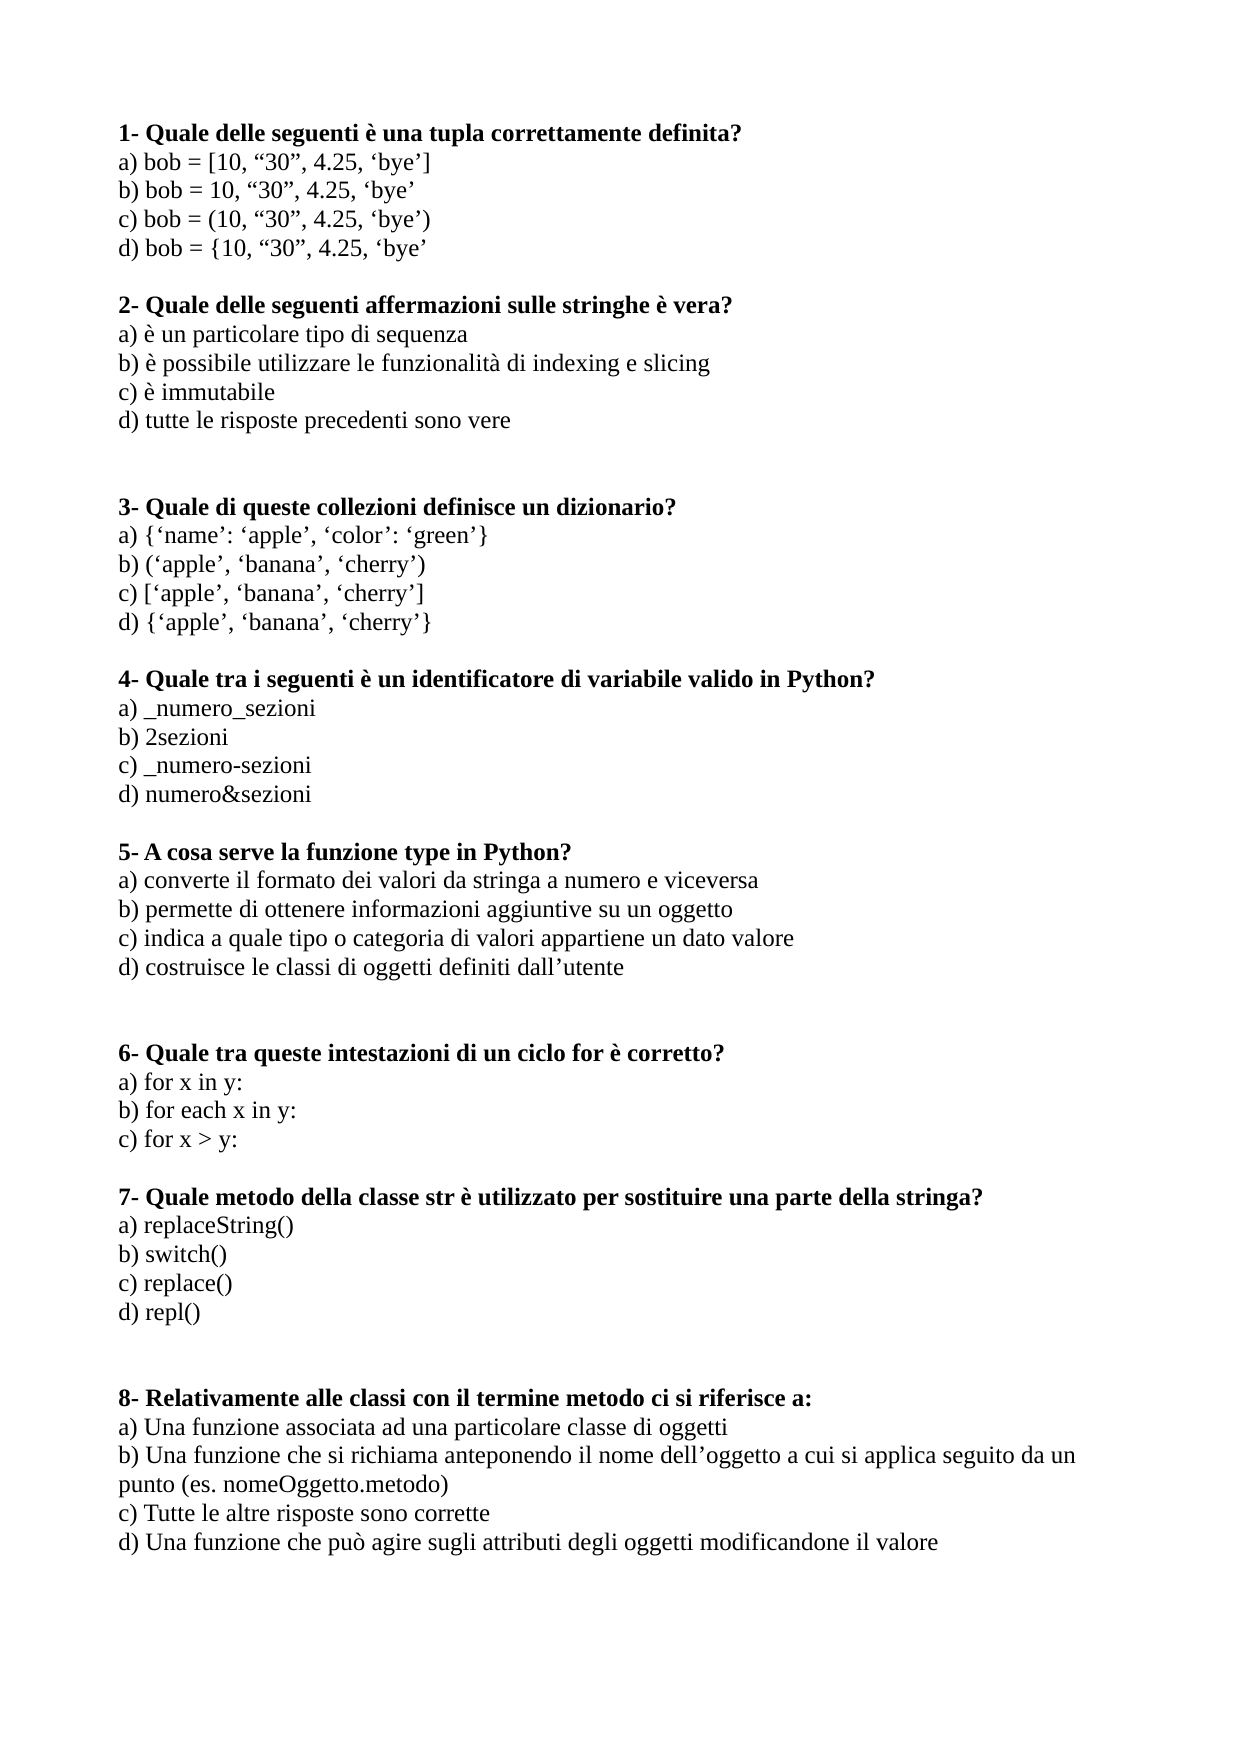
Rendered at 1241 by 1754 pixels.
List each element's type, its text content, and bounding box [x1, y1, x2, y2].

text c) Tutte le altre risposte sono corrette [118, 1498, 1122, 1527]
text 5- A cosa serve la funzione type in Python? [118, 837, 1122, 866]
text 3- Quale di queste collezioni definisce un dizionario? [118, 492, 1122, 521]
text 6- Quale tra queste intestazioni di un ciclo for è corretto? [118, 1038, 1122, 1067]
text c) è immutabile [118, 377, 1122, 406]
text c) replace() [118, 1268, 1122, 1297]
text a) converte il formato dei valori da stringa a numero e viceversa [118, 866, 1122, 894]
text 2- Quale delle seguenti affermazioni sulle stringhe è vera? [118, 291, 1122, 319]
text d) numero&sezioni [118, 779, 1122, 808]
text a) {‘name’: ‘apple’, ‘color’: ‘green’} [118, 521, 1122, 549]
text 8- Relativamente alle classi con il termine metodo ci si riferisce a: [118, 1383, 1122, 1412]
text b) 2sezioni [118, 722, 1122, 751]
text d) costruisce le classi di oggetti definiti dall’utente [118, 952, 1122, 981]
text c) for x > y: [118, 1124, 1122, 1153]
text 1- Quale delle seguenti è una tupla correttamente definita? a) bob = [10, “30”, 4.25, ‘bye’] [118, 118, 1122, 176]
text a) for x in y: [118, 1067, 1122, 1096]
text d) tutte le risposte precedenti sono vere [118, 406, 1122, 434]
text d) {‘apple’, ‘banana’, ‘cherry’} [118, 607, 1122, 636]
text a) Una funzione associata ad una particolare classe di oggetti [118, 1412, 1122, 1441]
text a) è un particolare tipo di sequenza [118, 319, 1122, 348]
text c) indica a quale tipo o categoria di valori appartiene un dato valore [118, 923, 1122, 952]
text c) bob = (10, “30”, 4.25, ‘bye’) [118, 204, 1122, 233]
text b) (‘apple’, ‘banana’, ‘cherry’) [118, 549, 1122, 578]
text b) è possibile utilizzare le funzionalità di indexing e slicing [118, 348, 1122, 377]
text b) permette di ottenere informazioni aggiuntive su un oggetto [118, 894, 1122, 923]
text d) repl() [118, 1297, 1122, 1326]
text c) [‘apple’, ‘banana’, ‘cherry’] [118, 578, 1122, 607]
text b) bob = 10, “30”, 4.25, ‘bye’ [118, 176, 1122, 204]
text a) replaceString() [118, 1211, 1122, 1239]
text d) Una funzione che può agire sugli attributi degli oggetti modificandone il valore [118, 1527, 1122, 1556]
text c) _numero-sezioni [118, 751, 1122, 779]
text b) for each x in y: [118, 1096, 1122, 1124]
text b) switch() [118, 1239, 1122, 1268]
text 4- Quale tra i seguenti è un identificatore di variabile valido in Python? [118, 664, 1122, 693]
text a) _numero_sezioni [118, 693, 1122, 722]
text d) bob = {10, “30”, 4.25, ‘bye’ [118, 233, 1122, 262]
text b) Una funzione che si richiama anteponendo il nome dell’oggetto a cui si applica seguito da un punto (es. nomeOggetto.metodo) [118, 1441, 1122, 1498]
text 7- Quale metodo della classe str è utilizzato per sostituire una parte della stringa? [118, 1182, 1122, 1211]
